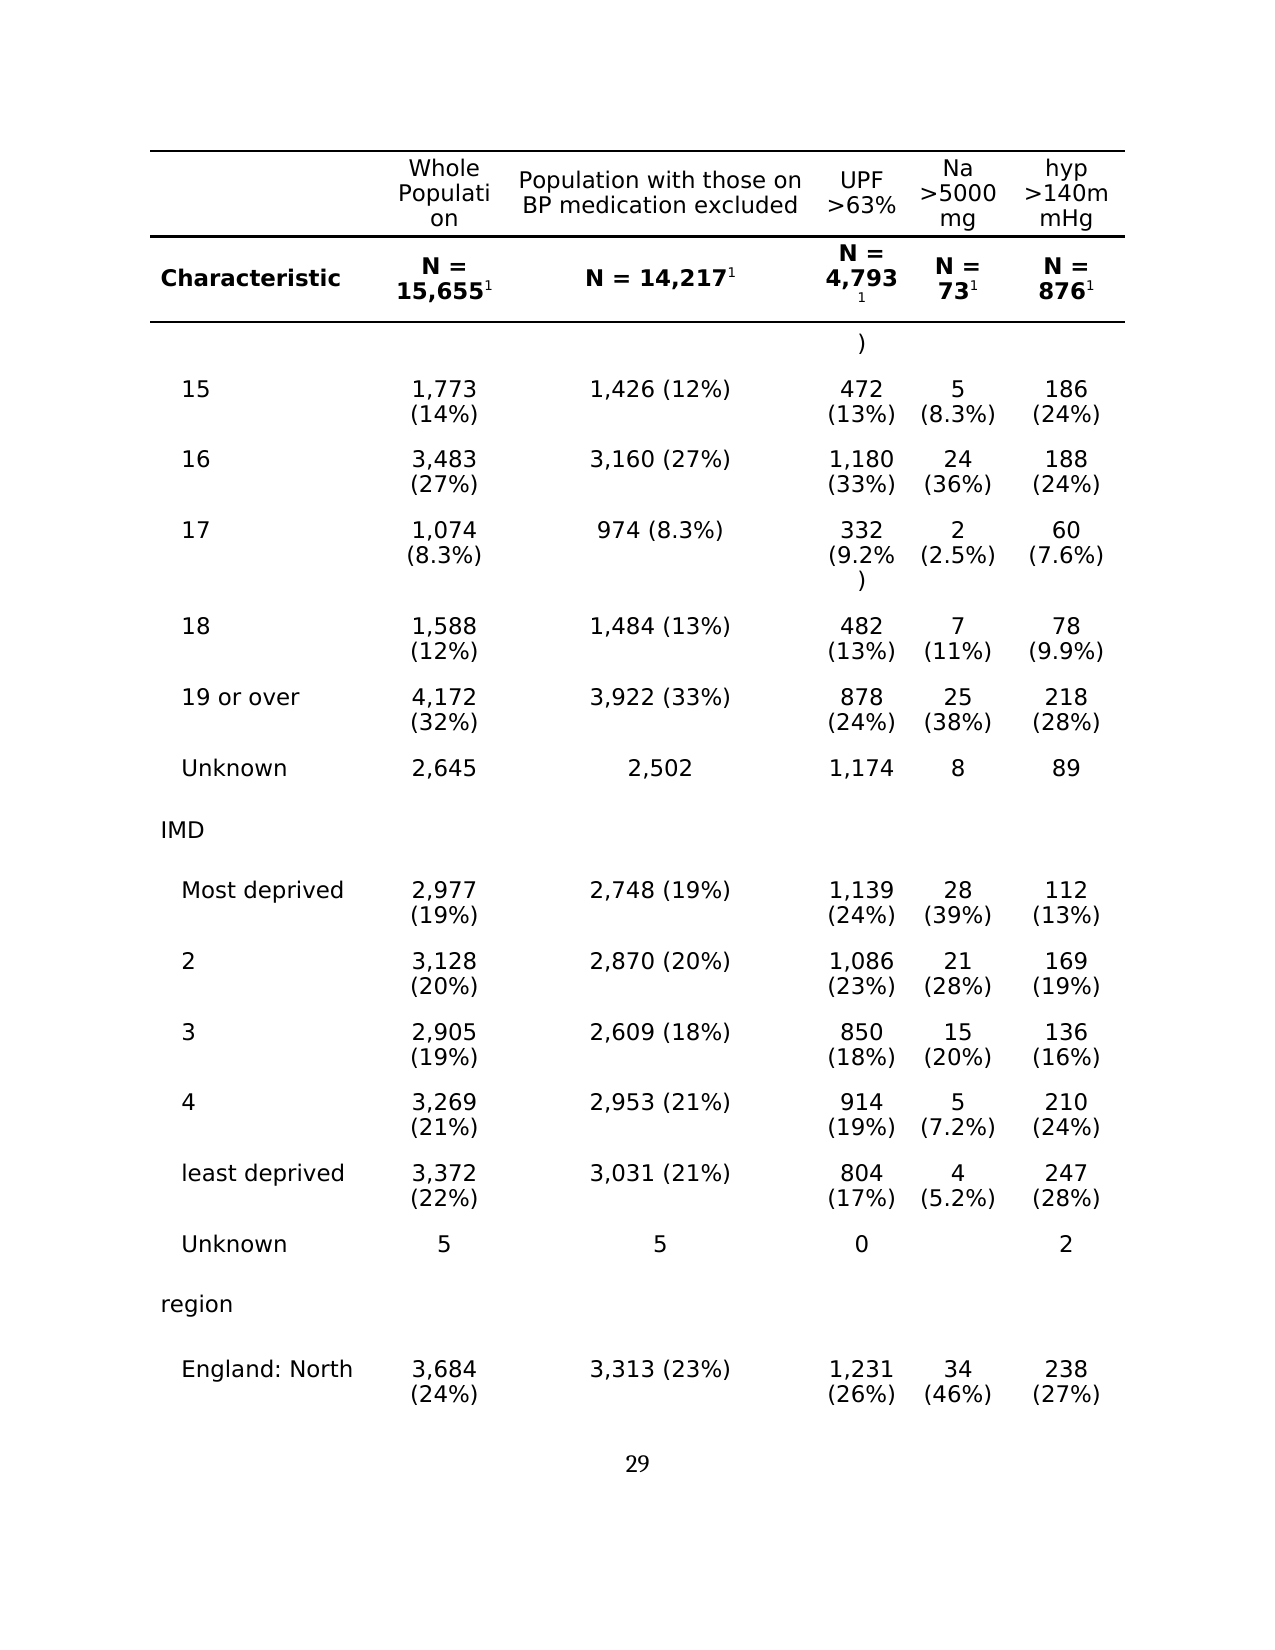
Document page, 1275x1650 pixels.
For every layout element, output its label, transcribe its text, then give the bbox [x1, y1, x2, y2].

table_cell 1,231 (26%) [815, 1348, 908, 1418]
table_cell 804 (17%) [815, 1151, 908, 1222]
table_cell 472 (13%) [815, 367, 908, 437]
table_cell 2,977 (19%) [383, 868, 506, 939]
table_cell 3,128 (20%) [383, 939, 506, 1009]
table_cell [506, 1283, 815, 1347]
table_cell Unknown [150, 746, 383, 808]
table_cell 2,609 (18%) [506, 1010, 815, 1080]
table_cell [908, 808, 1007, 868]
table_cell 8 [908, 746, 1007, 808]
table_header [150, 152, 383, 235]
table_header hyp >140mmHg [1007, 152, 1125, 235]
table_cell 2,748 (19%) [506, 868, 815, 939]
table_cell 1,174 [815, 746, 908, 808]
table_cell IMD [150, 808, 383, 868]
table_cell 914 (19%) [815, 1080, 908, 1151]
table_cell 2 [1007, 1222, 1125, 1282]
table_cell 78 (9.9%) [1007, 604, 1125, 675]
table_cell 0 [815, 1222, 908, 1282]
table_cell 1,773 (14%) [383, 367, 506, 437]
table_cell 332 (9.2%) [815, 508, 908, 604]
table_cell 169 (19%) [1007, 939, 1125, 1009]
table_cell 188 (24%) [1007, 438, 1125, 508]
table_cell [150, 323, 383, 367]
table_cell 3,483 (27%) [383, 438, 506, 508]
table_cell 7 (11%) [908, 604, 1007, 675]
table_cell 2 [150, 939, 383, 1009]
table_cell least deprived [150, 1151, 383, 1222]
table_cell 2,645 [383, 746, 506, 808]
table_cell 1,426 (12%) [506, 367, 815, 437]
table_cell 25 (38%) [908, 675, 1007, 746]
table_cell Most deprived [150, 868, 383, 939]
table_cell 210 (24%) [1007, 1080, 1125, 1151]
table_cell 1,180 (33%) [815, 438, 908, 508]
table_cell Characteristic [150, 238, 383, 321]
table_cell 3,269 (21%) [383, 1080, 506, 1151]
table_cell [908, 1222, 1007, 1282]
table_cell 4 (5.2%) [908, 1151, 1007, 1222]
table_cell 2,905 (19%) [383, 1010, 506, 1080]
table_header Na >5000mg [908, 152, 1007, 235]
table_cell 24 (36%) [908, 438, 1007, 508]
table_cell 16 [150, 438, 383, 508]
table_cell 5 [506, 1222, 815, 1282]
table_cell 21 (28%) [908, 939, 1007, 1009]
table_cell 1,086 (23%) [815, 939, 908, 1009]
table_cell 482 (13%) [815, 604, 908, 675]
table_cell 2 (2.5%) [908, 508, 1007, 604]
table_cell 247 (28%) [1007, 1151, 1125, 1222]
table_cell N = 4,7931 [815, 238, 908, 321]
table_cell 89 [1007, 746, 1125, 808]
table_cell [815, 1283, 908, 1347]
table_cell [506, 323, 815, 367]
table_cell N = 8761 [1007, 238, 1125, 321]
table_cell 18 [150, 604, 383, 675]
table_cell region [150, 1283, 383, 1347]
table_cell 15 (20%) [908, 1010, 1007, 1080]
table_cell 112 (13%) [1007, 868, 1125, 939]
table_cell 850 (18%) [815, 1010, 908, 1080]
table_cell [383, 1283, 506, 1347]
table_cell [506, 808, 815, 868]
table_cell N = 14,2171 [506, 238, 815, 321]
table_cell 3,922 (33%) [506, 675, 815, 746]
table_cell [1007, 1283, 1125, 1347]
table_cell 17 [150, 508, 383, 604]
table_cell 3,372 (22%) [383, 1151, 506, 1222]
table_cell 2,870 (20%) [506, 939, 815, 1009]
table_header Whole Population [383, 152, 506, 235]
table_cell 1,074 (8.3%) [383, 508, 506, 604]
table_cell 136 (16%) [1007, 1010, 1125, 1080]
table_cell 2,953 (21%) [506, 1080, 815, 1151]
table_cell 5 (7.2%) [908, 1080, 1007, 1151]
table_cell 5 [383, 1222, 506, 1282]
table_cell 974 (8.3%) [506, 508, 815, 604]
table_cell 3 [150, 1010, 383, 1080]
table_cell 5 (8.3%) [908, 367, 1007, 437]
table_cell England: North [150, 1348, 383, 1418]
table_cell 34 (46%) [908, 1348, 1007, 1418]
table_cell [908, 1283, 1007, 1347]
table_cell 878 (24%) [815, 675, 908, 746]
table_cell ) [815, 323, 908, 367]
table_cell [1007, 323, 1125, 367]
table_cell 4 [150, 1080, 383, 1151]
table_cell 1,588 (12%) [383, 604, 506, 675]
table_cell 3,313 (23%) [506, 1348, 815, 1418]
table_cell N = 15,6551 [383, 238, 506, 321]
table_cell [908, 323, 1007, 367]
table_cell 28 (39%) [908, 868, 1007, 939]
table_cell Unknown [150, 1222, 383, 1282]
table_cell 15 [150, 367, 383, 437]
table_cell [815, 808, 908, 868]
table_cell 1,484 (13%) [506, 604, 815, 675]
table_cell 3,684 (24%) [383, 1348, 506, 1418]
table_cell 19 or over [150, 675, 383, 746]
table_cell [1007, 808, 1125, 868]
table_cell [383, 808, 506, 868]
table_header Population with those on BP medication excluded [506, 152, 815, 235]
table_cell 238 (27%) [1007, 1348, 1125, 1418]
table_cell 218 (28%) [1007, 675, 1125, 746]
table_cell [383, 323, 506, 367]
table_cell 3,160 (27%) [506, 438, 815, 508]
table_cell 186 (24%) [1007, 367, 1125, 437]
table_cell 60 (7.6%) [1007, 508, 1125, 604]
table_cell 4,172 (32%) [383, 675, 506, 746]
table_cell 3,031 (21%) [506, 1151, 815, 1222]
table_cell 2,502 [506, 746, 815, 808]
table_header UPF >63% [815, 152, 908, 235]
table_cell N = 731 [908, 238, 1007, 321]
table_cell 1,139 (24%) [815, 868, 908, 939]
